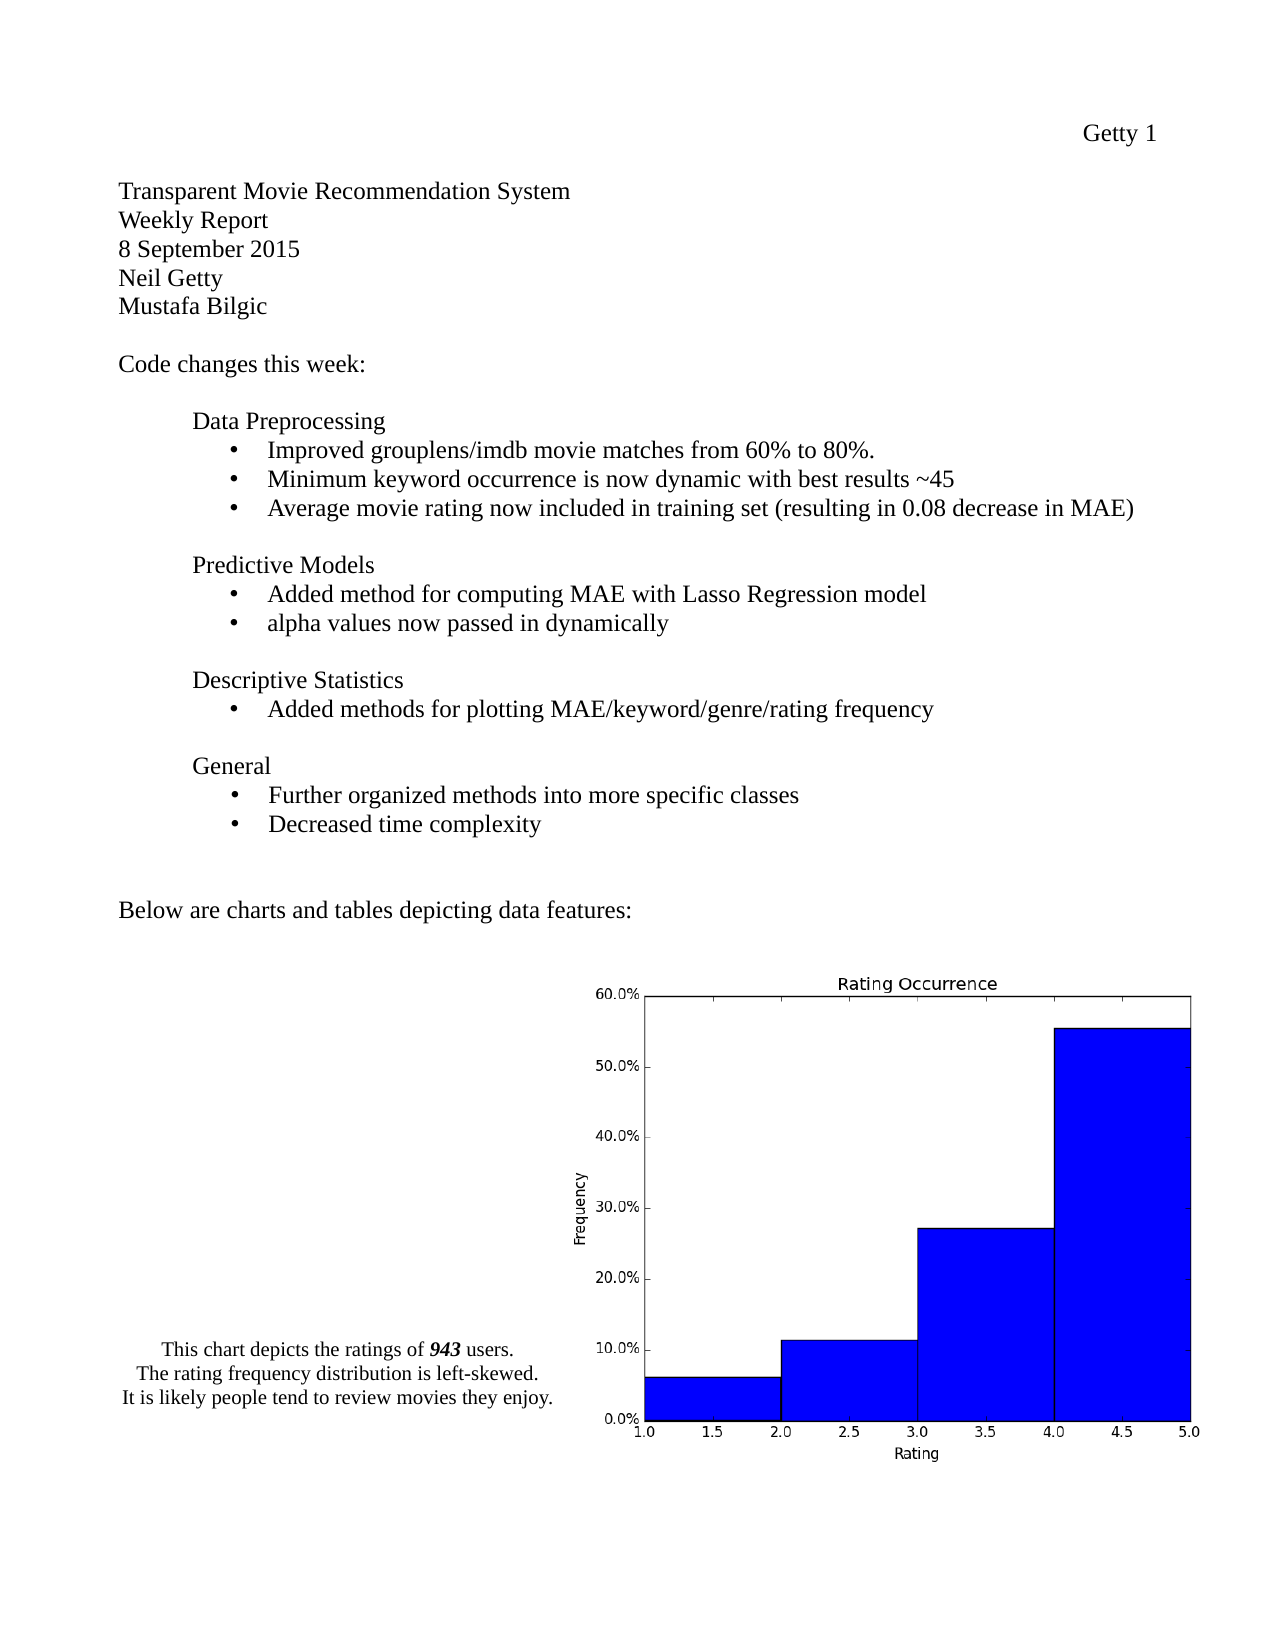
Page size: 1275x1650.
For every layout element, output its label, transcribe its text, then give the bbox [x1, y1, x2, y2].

list Added method for computing MAE with Lasso Regression model [229, 579, 1157, 608]
text Mustafa Bilgic [118, 291, 1157, 320]
text This chart depicts the ratings of 943 users. [118, 1337, 556, 1361]
list Decreased time complexity [231, 809, 1157, 838]
text It is likely people tend to review movies they enjoy. [118, 1385, 556, 1409]
text Transparent Movie Recommendation System [118, 176, 1157, 205]
list Minimum keyword occurrence is now dynamic with best results ~45 [229, 464, 1157, 493]
text General [118, 751, 1157, 780]
text Code changes this week: [118, 349, 1157, 378]
list Average movie rating now included in training set (resulting in 0.08 decrease in MAE) [229, 493, 1157, 521]
text Weekly Report [118, 205, 1157, 234]
text Descriptive Statistics [118, 665, 1157, 694]
text Neil Getty [118, 263, 1157, 291]
list alpha values now passed in dynamically [229, 608, 1157, 636]
text The rating frequency distribution is left-skewed. [118, 1361, 556, 1385]
list Improved grouplens/imdb movie matches from 60% to 80%. [229, 435, 1157, 464]
picture [556, 942, 1259, 1473]
text 8 September 2015 [118, 234, 1157, 263]
text Predictive Models [118, 550, 1157, 579]
list Further organized methods into more specific classes [231, 780, 1157, 809]
list Added methods for plotting MAE/keyword/genre/rating frequency [229, 694, 1157, 723]
text Data Preprocessing [118, 406, 1157, 435]
text Below are charts and tables depicting data features: [118, 895, 1157, 924]
